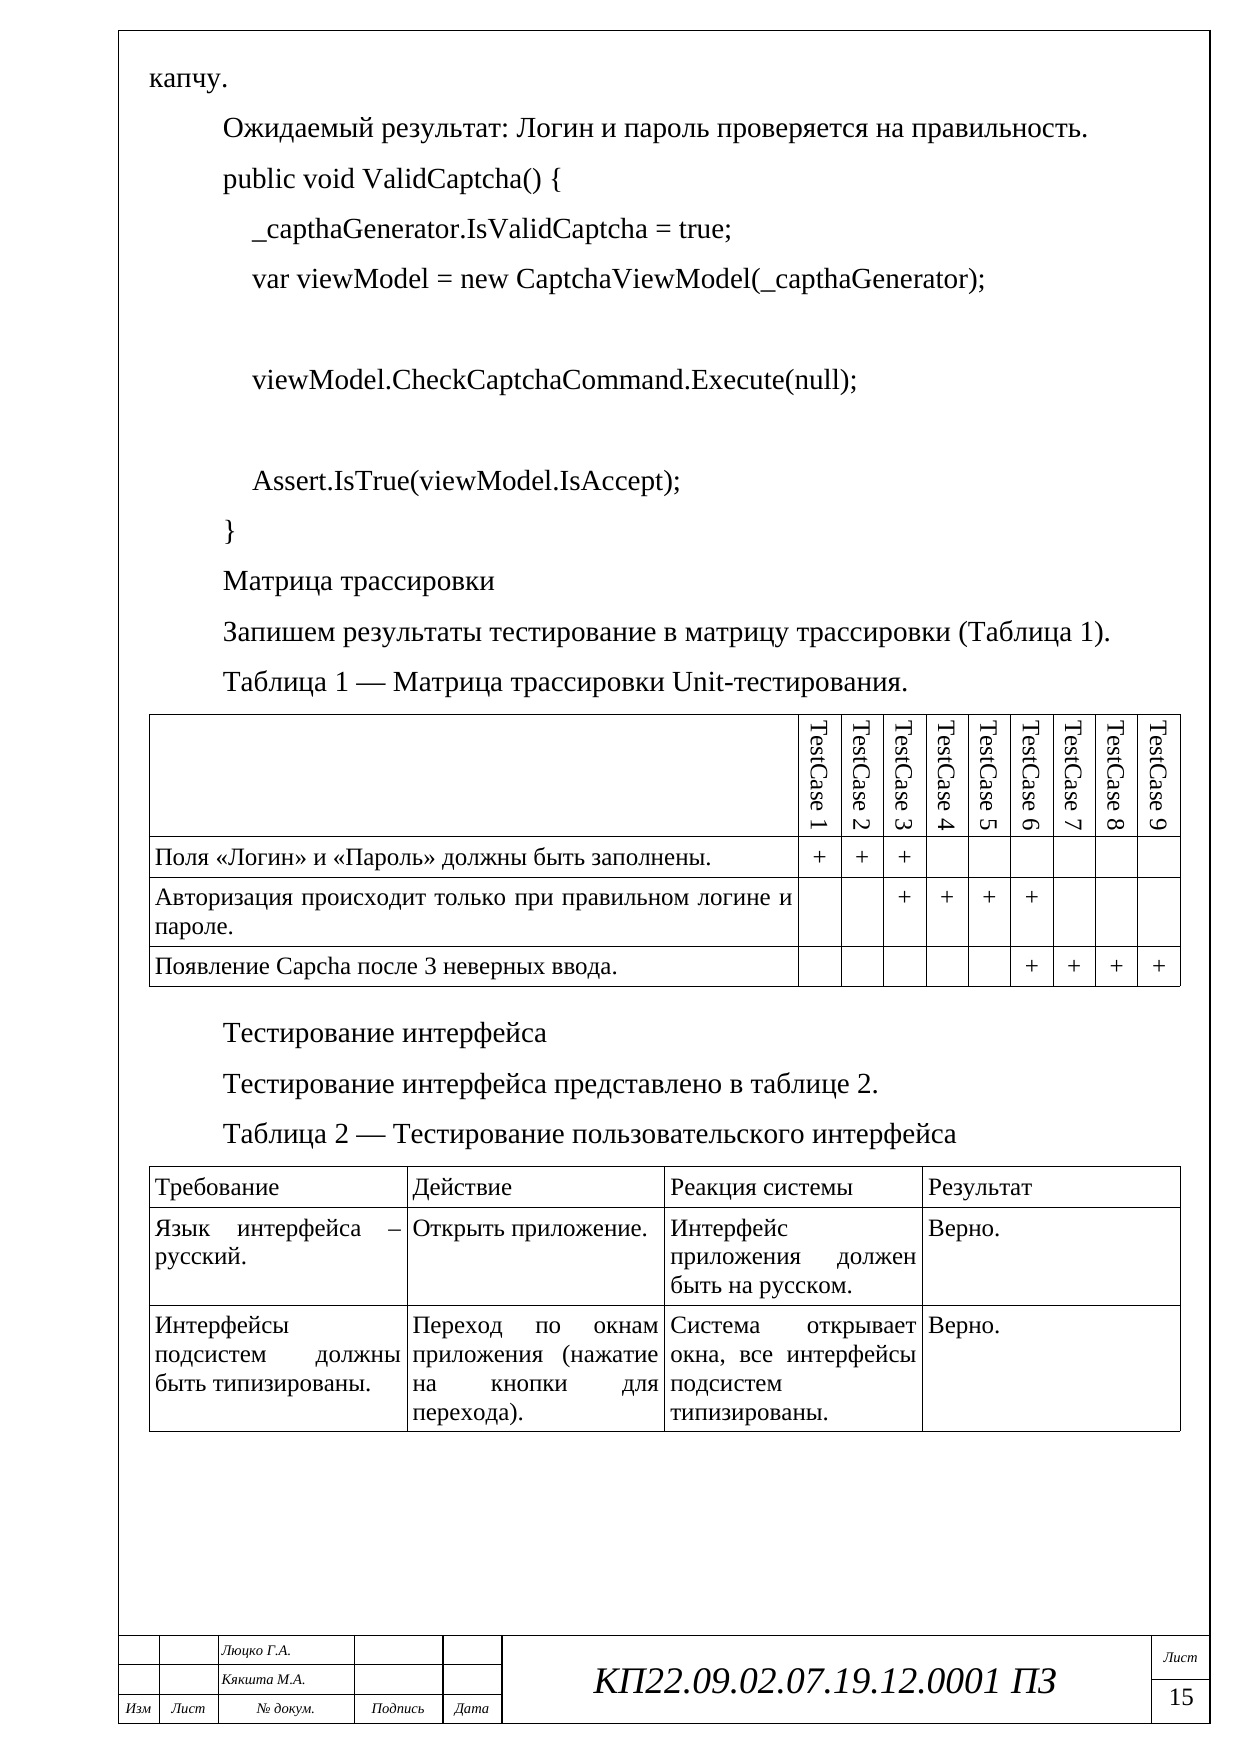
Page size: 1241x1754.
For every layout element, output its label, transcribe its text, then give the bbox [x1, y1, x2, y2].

table_cell [1138, 878, 1180, 946]
table_cell [927, 947, 968, 986]
table_header TestCase 5 [969, 715, 1010, 836]
table_cell + [884, 878, 926, 946]
table_cell [842, 947, 883, 986]
table_header Результат [923, 1167, 1180, 1207]
text _capthaGenerator.IsValidCaptcha = true; [149, 211, 1180, 245]
table_cell + [884, 837, 926, 877]
table_cell Авторизация происходит только при правильном логине и пароле. [150, 878, 798, 946]
table_cell Переход по окнам приложения (нажатие на кнопки для перехода). [408, 1306, 664, 1431]
text Assert.IsTrue(viewModel.IsAccept); [149, 463, 1180, 496]
table_header TestCase 7 [1054, 715, 1095, 836]
table_cell Верно. [923, 1208, 1180, 1304]
table_cell + [1138, 947, 1180, 986]
text Тестирование интерфейса представлено в таблице 2. [149, 1066, 1180, 1099]
text капчу. [149, 60, 1180, 94]
text viewModel.CheckCaptchaCommand.Execute(null); [149, 362, 1180, 396]
table_cell + [1054, 947, 1095, 986]
text Таблица 1 — Матрица трассировки Unit-тестирования. [149, 664, 1180, 697]
table_cell [969, 947, 1010, 986]
subtitle Тестирование интерфейса [223, 1016, 1180, 1049]
text Запишем результаты тестирование в матрицу трассировки (Таблица 1). [149, 614, 1180, 647]
table_header TestCase 4 [927, 715, 968, 836]
table_cell [799, 947, 841, 986]
table_cell [842, 878, 883, 946]
table_cell Интерфейс приложения должен быть на русском. [665, 1208, 922, 1304]
table_cell + [1096, 947, 1137, 986]
table_header Действие [408, 1167, 664, 1207]
table_cell Верно. [923, 1306, 1180, 1431]
table_cell + [1011, 878, 1053, 946]
table_header TestCase 3 [884, 715, 926, 836]
table_header Реакция системы [665, 1167, 922, 1207]
table_header TestCase 1 [799, 715, 841, 836]
table_header TestCase 9 [1138, 715, 1180, 836]
table_header TestCase 6 [1011, 715, 1053, 836]
table_cell [1054, 837, 1095, 877]
table_header TestCase 2 [842, 715, 883, 836]
table_header TestCase 8 [1096, 715, 1137, 836]
table_cell + [799, 837, 841, 877]
text public void ValidCaptcha() { [149, 161, 1180, 194]
table_cell + [842, 837, 883, 877]
table_cell Язык интерфейса – русский. [150, 1208, 407, 1304]
text } [149, 513, 1180, 547]
table_cell Открыть приложение. [408, 1208, 664, 1304]
table_header Требование [150, 1167, 407, 1207]
table_header [150, 715, 798, 836]
table_cell [1138, 837, 1180, 877]
table_cell Интерфейсы подсистем должны быть типизированы. [150, 1306, 407, 1431]
subtitle Матрица трассировки [223, 563, 1180, 597]
table_cell [1011, 837, 1053, 877]
table_cell + [927, 878, 968, 946]
text Таблица 2 — Тестирование пользовательского интерфейса [149, 1116, 1180, 1150]
table_cell [927, 837, 968, 877]
table_cell [969, 837, 1010, 877]
table_cell [799, 878, 841, 946]
table_cell Появление Capcha после 3 неверных ввода. [150, 947, 798, 986]
table_cell [1096, 837, 1137, 877]
table_cell [884, 947, 926, 986]
table_cell Система открывает окна, все интерфейсы подсистем типизированы. [665, 1306, 922, 1431]
table_cell [1096, 878, 1137, 946]
table_cell Поля «Логин» и «Пароль» должны быть заполнены. [150, 837, 798, 877]
text var viewModel = new CaptchaViewModel(_capthaGenerator); [149, 261, 1180, 295]
text Ожидаемый результат: Логин и пароль проверяется на правильность. [149, 111, 1180, 144]
table_cell + [969, 878, 1010, 946]
table_cell + [1011, 947, 1053, 986]
table_cell [1054, 878, 1095, 946]
